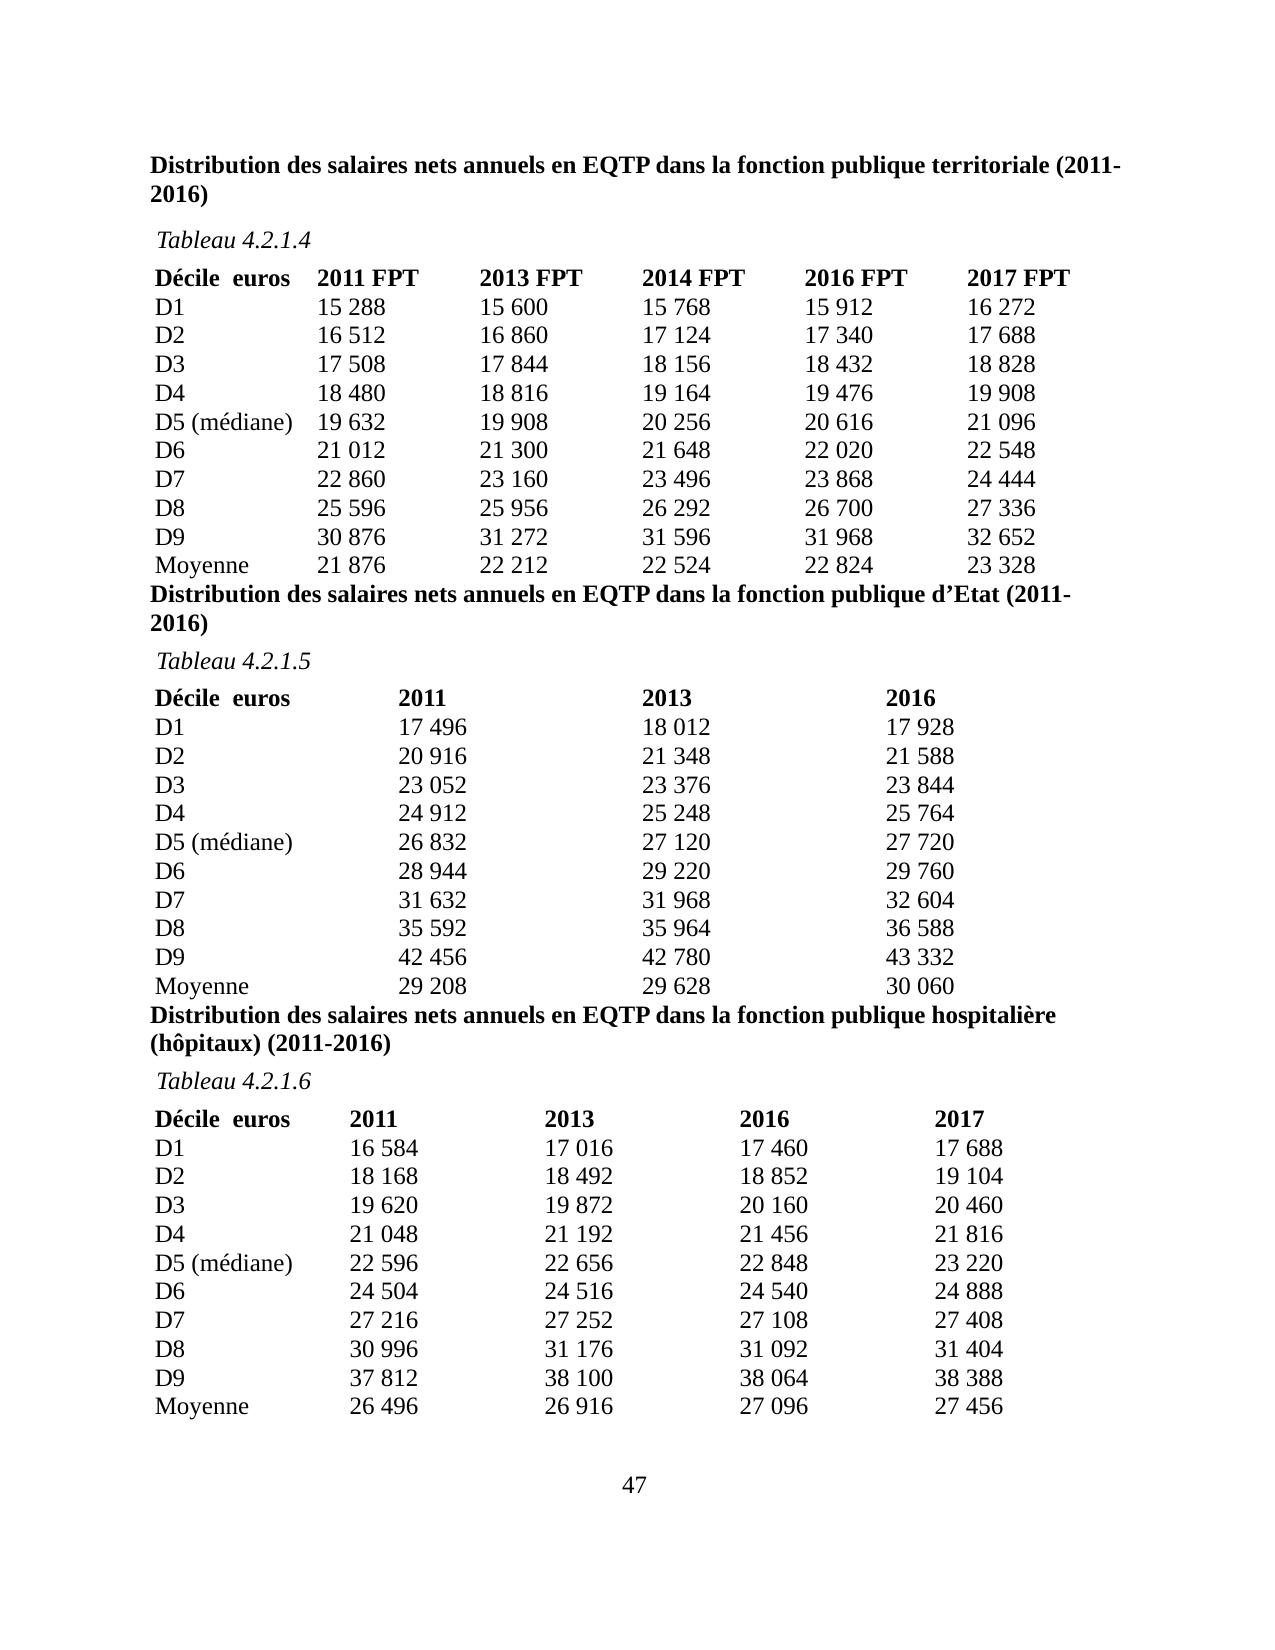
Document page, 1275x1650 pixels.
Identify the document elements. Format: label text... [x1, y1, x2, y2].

table_cell 20 256 [638, 407, 800, 436]
table_cell 17 124 [638, 321, 800, 349]
table_header 2016 FPT [800, 263, 962, 292]
table_cell D5 (médiane) [150, 1248, 345, 1276]
table_cell 21 816 [930, 1219, 1125, 1248]
table_cell 43 332 [881, 942, 1125, 971]
table_cell D5 (médiane) [150, 407, 312, 436]
table_cell 31 968 [638, 885, 881, 913]
table_cell D4 [150, 1219, 345, 1248]
table_cell 22 524 [638, 551, 800, 579]
table_cell 17 688 [930, 1133, 1125, 1161]
table_cell 24 516 [540, 1276, 735, 1305]
table_cell D6 [150, 856, 394, 885]
table_header 2014 FPT [638, 263, 800, 292]
table_cell 27 096 [735, 1391, 930, 1420]
table_cell 25 248 [638, 799, 881, 827]
text Distribution des salaires nets annuels en EQTP dans la fonction publique d’Etat (2011-2016) [150, 579, 1125, 637]
table_cell 21 876 [313, 551, 475, 579]
table_cell 16 860 [475, 321, 637, 349]
table_cell D9 [150, 942, 394, 971]
table_cell D2 [150, 321, 312, 349]
table_cell Moyenne [150, 971, 394, 1000]
table_cell 31 272 [475, 522, 637, 551]
table_cell D6 [150, 1276, 345, 1305]
table_cell 31 092 [735, 1334, 930, 1363]
table_cell 26 496 [345, 1391, 540, 1420]
table_cell 24 444 [963, 464, 1125, 493]
table_cell 23 220 [930, 1248, 1125, 1276]
table_cell 17 928 [881, 712, 1125, 741]
table_cell 42 780 [638, 942, 881, 971]
table_cell 22 824 [800, 551, 962, 579]
table_cell 19 620 [345, 1190, 540, 1219]
text Tableau 4.2.1.6 [150, 1066, 1125, 1095]
table_cell 21 348 [638, 741, 881, 770]
table_header 2017 FPT [963, 263, 1125, 292]
table_header 2016 [881, 684, 1125, 712]
table_cell 22 656 [540, 1248, 735, 1276]
table_cell 21 012 [313, 436, 475, 464]
table_cell 27 216 [345, 1305, 540, 1334]
table_cell D8 [150, 1334, 345, 1363]
table_cell 30 996 [345, 1334, 540, 1363]
table_cell 19 632 [313, 407, 475, 436]
text Distribution des salaires nets annuels en EQTP dans la fonction publique hospitalière (hôpitaux) (2011-2016) [150, 1000, 1125, 1057]
table_cell 17 340 [800, 321, 962, 349]
table_cell 32 652 [963, 522, 1125, 551]
table_cell 19 164 [638, 378, 800, 407]
table_cell 19 476 [800, 378, 962, 407]
table_cell 23 844 [881, 770, 1125, 798]
table_cell 23 868 [800, 464, 962, 493]
table_cell 31 404 [930, 1334, 1125, 1363]
table_cell 38 100 [540, 1363, 735, 1391]
table_cell D5 (médiane) [150, 827, 394, 856]
table_cell 18 816 [475, 378, 637, 407]
table_cell 18 828 [963, 349, 1125, 378]
text Tableau 4.2.1.5 [150, 646, 1125, 674]
table_cell 29 220 [638, 856, 881, 885]
table_cell 18 168 [345, 1161, 540, 1190]
table_cell 37 812 [345, 1363, 540, 1391]
table_cell 31 632 [394, 885, 637, 913]
table_cell 20 460 [930, 1190, 1125, 1219]
table_cell 18 852 [735, 1161, 930, 1190]
table_cell D8 [150, 493, 312, 522]
table_cell D9 [150, 1363, 345, 1391]
table_cell D1 [150, 712, 394, 741]
table_cell 26 832 [394, 827, 637, 856]
table_cell D2 [150, 741, 394, 770]
table_cell 27 252 [540, 1305, 735, 1334]
text Distribution des salaires nets annuels en EQTP dans la fonction publique territoriale (2011-2016) [150, 150, 1125, 207]
table_cell D7 [150, 1305, 345, 1334]
table_cell 19 872 [540, 1190, 735, 1219]
table_cell 27 336 [963, 493, 1125, 522]
table_cell 21 096 [963, 407, 1125, 436]
table_cell 22 860 [313, 464, 475, 493]
table_header Décile euros [150, 1104, 345, 1133]
table_cell 21 048 [345, 1219, 540, 1248]
table_cell 18 012 [638, 712, 881, 741]
table_cell 17 688 [963, 321, 1125, 349]
table_cell 27 408 [930, 1305, 1125, 1334]
table_cell 22 020 [800, 436, 962, 464]
table_cell 15 768 [638, 292, 800, 321]
table_cell 23 496 [638, 464, 800, 493]
table_cell 26 292 [638, 493, 800, 522]
table_cell D8 [150, 914, 394, 942]
table_cell 19 908 [475, 407, 637, 436]
table_cell 30 060 [881, 971, 1125, 1000]
table_cell 26 916 [540, 1391, 735, 1420]
table_cell 20 616 [800, 407, 962, 436]
table_cell Moyenne [150, 1391, 345, 1420]
table_cell 24 888 [930, 1276, 1125, 1305]
table_cell 32 604 [881, 885, 1125, 913]
table_cell 20 160 [735, 1190, 930, 1219]
table_cell D3 [150, 770, 394, 798]
table_cell 27 720 [881, 827, 1125, 856]
table_header Décile euros [150, 684, 394, 712]
table_cell 21 648 [638, 436, 800, 464]
table_header 2013 FPT [475, 263, 637, 292]
table_cell 15 288 [313, 292, 475, 321]
table_cell 30 876 [313, 522, 475, 551]
table_cell 24 504 [345, 1276, 540, 1305]
table_cell 15 912 [800, 292, 962, 321]
table_cell 24 540 [735, 1276, 930, 1305]
table_cell 35 964 [638, 914, 881, 942]
table_cell 42 456 [394, 942, 637, 971]
table_cell D6 [150, 436, 312, 464]
table_cell 23 160 [475, 464, 637, 493]
table_cell D9 [150, 522, 312, 551]
table_cell 31 176 [540, 1334, 735, 1363]
table_cell 31 596 [638, 522, 800, 551]
table_cell 22 212 [475, 551, 637, 579]
table_cell D2 [150, 1161, 345, 1190]
table_cell 16 512 [313, 321, 475, 349]
table_cell 26 700 [800, 493, 962, 522]
table_cell 18 492 [540, 1161, 735, 1190]
table_cell 17 496 [394, 712, 637, 741]
table_cell 17 844 [475, 349, 637, 378]
table_header 2011 [394, 684, 637, 712]
table_cell 15 600 [475, 292, 637, 321]
table_cell 19 104 [930, 1161, 1125, 1190]
table_header 2016 [735, 1104, 930, 1133]
table_cell 22 548 [963, 436, 1125, 464]
table_cell D7 [150, 885, 394, 913]
table_cell 22 596 [345, 1248, 540, 1276]
table_cell 38 064 [735, 1363, 930, 1391]
table_cell 35 592 [394, 914, 637, 942]
table_cell 20 916 [394, 741, 637, 770]
table_cell 27 108 [735, 1305, 930, 1334]
table_cell 23 052 [394, 770, 637, 798]
table_cell 21 588 [881, 741, 1125, 770]
table_cell 23 376 [638, 770, 881, 798]
table_cell 27 456 [930, 1391, 1125, 1420]
table_cell D3 [150, 349, 312, 378]
table_header 2011 [345, 1104, 540, 1133]
table_cell 17 016 [540, 1133, 735, 1161]
table_cell 27 120 [638, 827, 881, 856]
table_cell 24 912 [394, 799, 637, 827]
table_cell 31 968 [800, 522, 962, 551]
table_cell D4 [150, 799, 394, 827]
table_cell D3 [150, 1190, 345, 1219]
text Tableau 4.2.1.4 [150, 225, 1125, 254]
table_cell D7 [150, 464, 312, 493]
table_cell 25 764 [881, 799, 1125, 827]
table_cell 38 388 [930, 1363, 1125, 1391]
table_cell 23 328 [963, 551, 1125, 579]
table_header 2017 [930, 1104, 1125, 1133]
table_header 2011 FPT [313, 263, 475, 292]
table_cell 28 944 [394, 856, 637, 885]
table_cell D1 [150, 1133, 345, 1161]
table_header 2013 [638, 684, 881, 712]
table_cell Moyenne [150, 551, 312, 579]
table_cell 29 760 [881, 856, 1125, 885]
table_cell 18 480 [313, 378, 475, 407]
table_cell 19 908 [963, 378, 1125, 407]
table_cell 21 456 [735, 1219, 930, 1248]
table_cell 16 584 [345, 1133, 540, 1161]
table_cell 22 848 [735, 1248, 930, 1276]
table_header 2013 [540, 1104, 735, 1133]
table_cell 18 156 [638, 349, 800, 378]
table_cell 18 432 [800, 349, 962, 378]
table_cell 21 300 [475, 436, 637, 464]
table_cell 25 956 [475, 493, 637, 522]
table_cell 29 208 [394, 971, 637, 1000]
table_cell 29 628 [638, 971, 881, 1000]
table_cell D1 [150, 292, 312, 321]
table_header Décile euros [150, 263, 312, 292]
table_cell 17 508 [313, 349, 475, 378]
table_cell 21 192 [540, 1219, 735, 1248]
table_cell 17 460 [735, 1133, 930, 1161]
table_cell 36 588 [881, 914, 1125, 942]
table_cell D4 [150, 378, 312, 407]
table_cell 16 272 [963, 292, 1125, 321]
table_cell 25 596 [313, 493, 475, 522]
